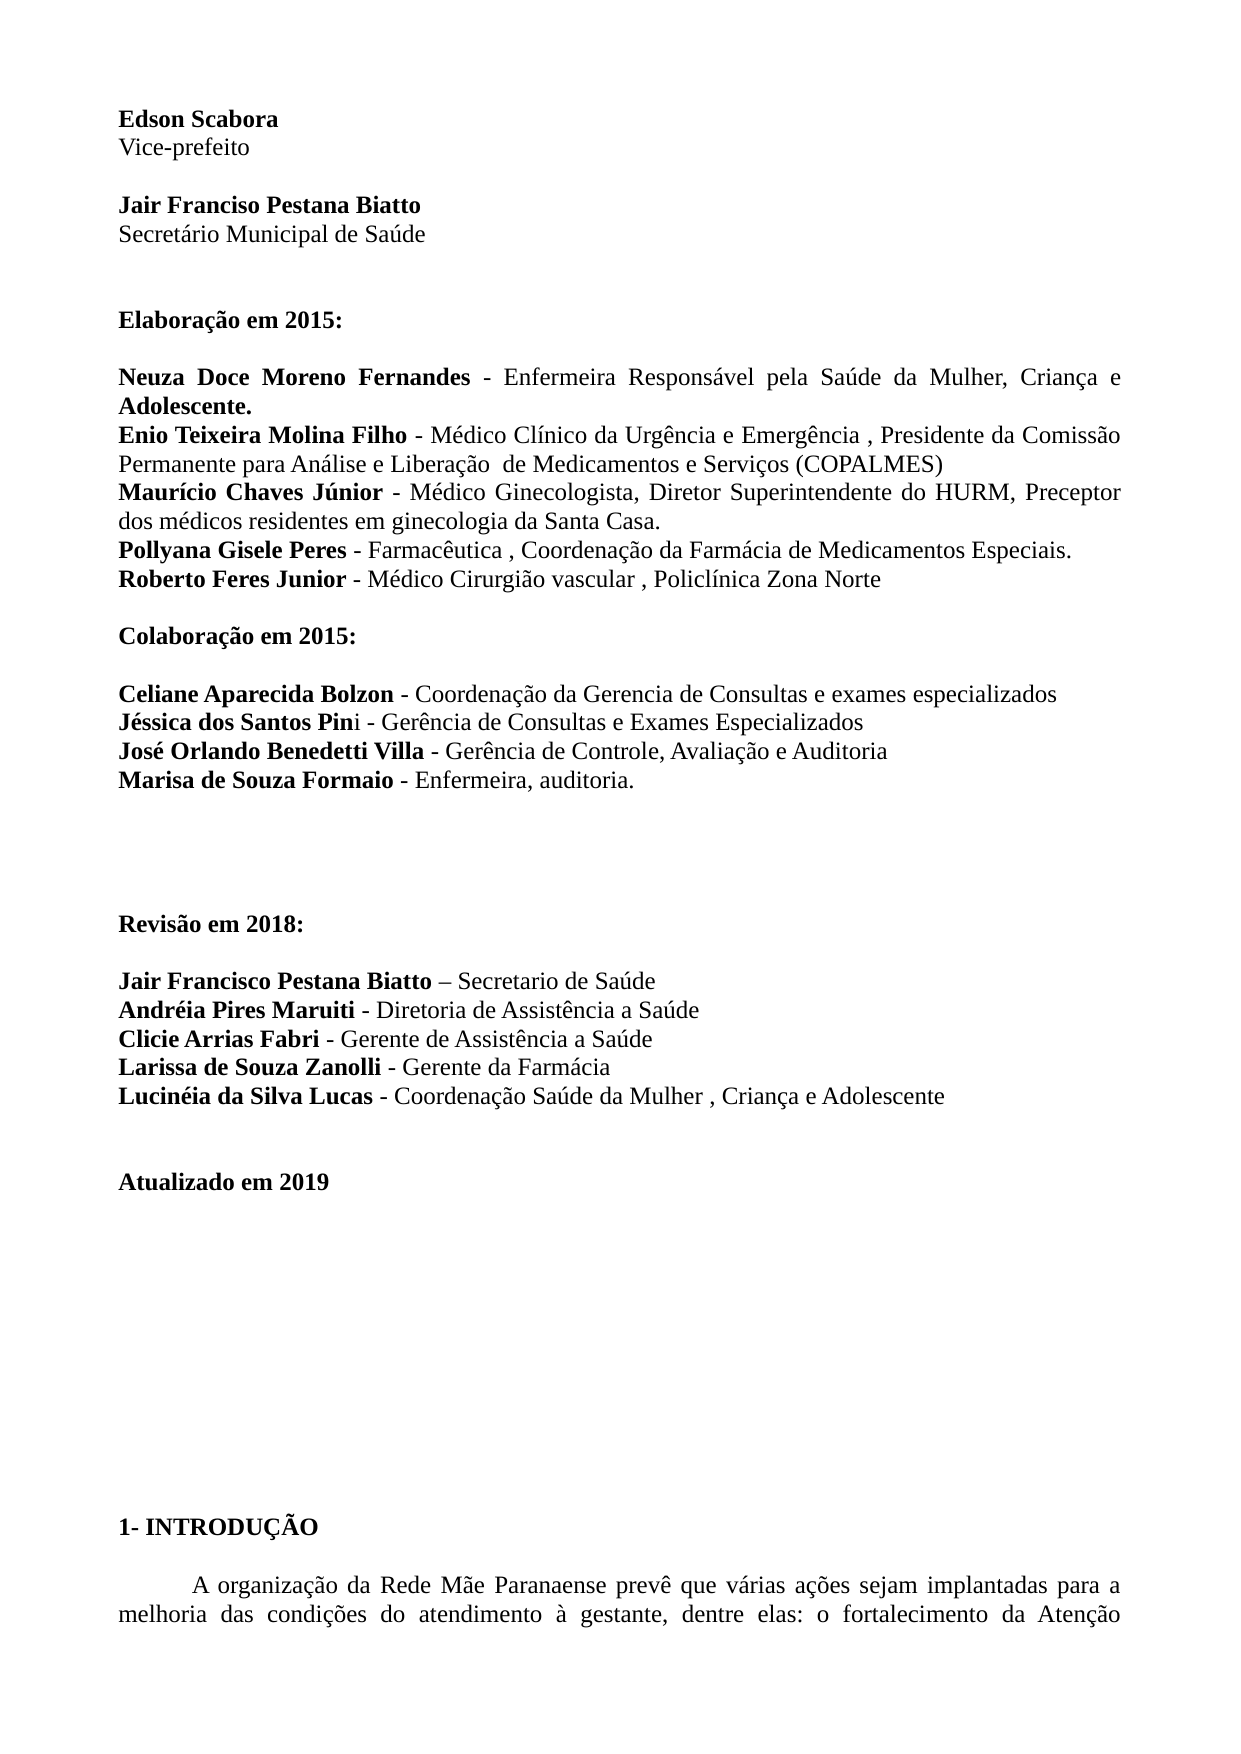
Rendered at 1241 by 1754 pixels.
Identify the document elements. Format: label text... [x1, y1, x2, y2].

text Neuza Doce Moreno Fernandes - Enfermeira Responsável pela Saúde da Mulher, Criança e Adolescente. [118, 362, 1122, 420]
text 1- INTRODUÇÃO [118, 1512, 1122, 1541]
text José Orlando Benedetti Villa - Gerência de Controle, Avaliação e Auditoria [118, 736, 1122, 765]
text A organização da Rede Mãe Paranaense prevê que várias ações sejam implantadas para a melhoria das condições do atendimento à gestante, dentre elas: o fortalecimento da Atenção [118, 1570, 1122, 1627]
text Revisão em 2018: [118, 909, 1122, 937]
text Jair Franciso Pestana Biatto [118, 190, 1122, 219]
text Edson Scabora [118, 104, 1122, 132]
text Celiane Aparecida Bolzon - Coordenação da Gerencia de Consultas e exames especializados [118, 679, 1122, 707]
text Roberto Feres Junior - Médico Cirurgião vascular , Policlínica Zona Norte [118, 564, 1122, 592]
text Colaboração em 2015: [118, 621, 1122, 650]
text Atualizado em 2019 [118, 1167, 1122, 1196]
text Jair Francisco Pestana Biatto – Secretario de Saúde [118, 966, 1122, 995]
text Andréia Pires Maruiti - Diretoria de Assistência a Saúde [118, 995, 1122, 1024]
text Enio Teixeira Molina Filho - Médico Clínico da Urgência e Emergência , Presidente da Comissão Permanente para Análise e Liberação de Medicamentos e Serviços (COPALMES) [118, 420, 1122, 477]
text Marisa de Souza Formaio - Enfermeira, auditoria. [118, 765, 1122, 794]
text Lucinéia da Silva Lucas - Coordenação Saúde da Mulher , Criança e Adolescente [118, 1081, 1122, 1110]
text Pollyana Gisele Peres - Farmacêutica , Coordenação da Farmácia de Medicamentos Especiais. [118, 535, 1122, 564]
text Jéssica dos Santos Pini - Gerência de Consultas e Exames Especializados [118, 707, 1122, 736]
text Larissa de Souza Zanolli - Gerente da Farmácia [118, 1052, 1122, 1081]
text Vice-prefeito [118, 132, 1122, 161]
text Maurício Chaves Júnior - Médico Ginecologista, Diretor Superintendente do HURM, Preceptor dos médicos residentes em ginecologia da Santa Casa. [118, 477, 1122, 535]
text Clicie Arrias Fabri - Gerente de Assistência a Saúde [118, 1024, 1122, 1052]
text Secretário Municipal de Saúde [118, 219, 1122, 247]
text Elaboração em 2015: [118, 305, 1122, 334]
